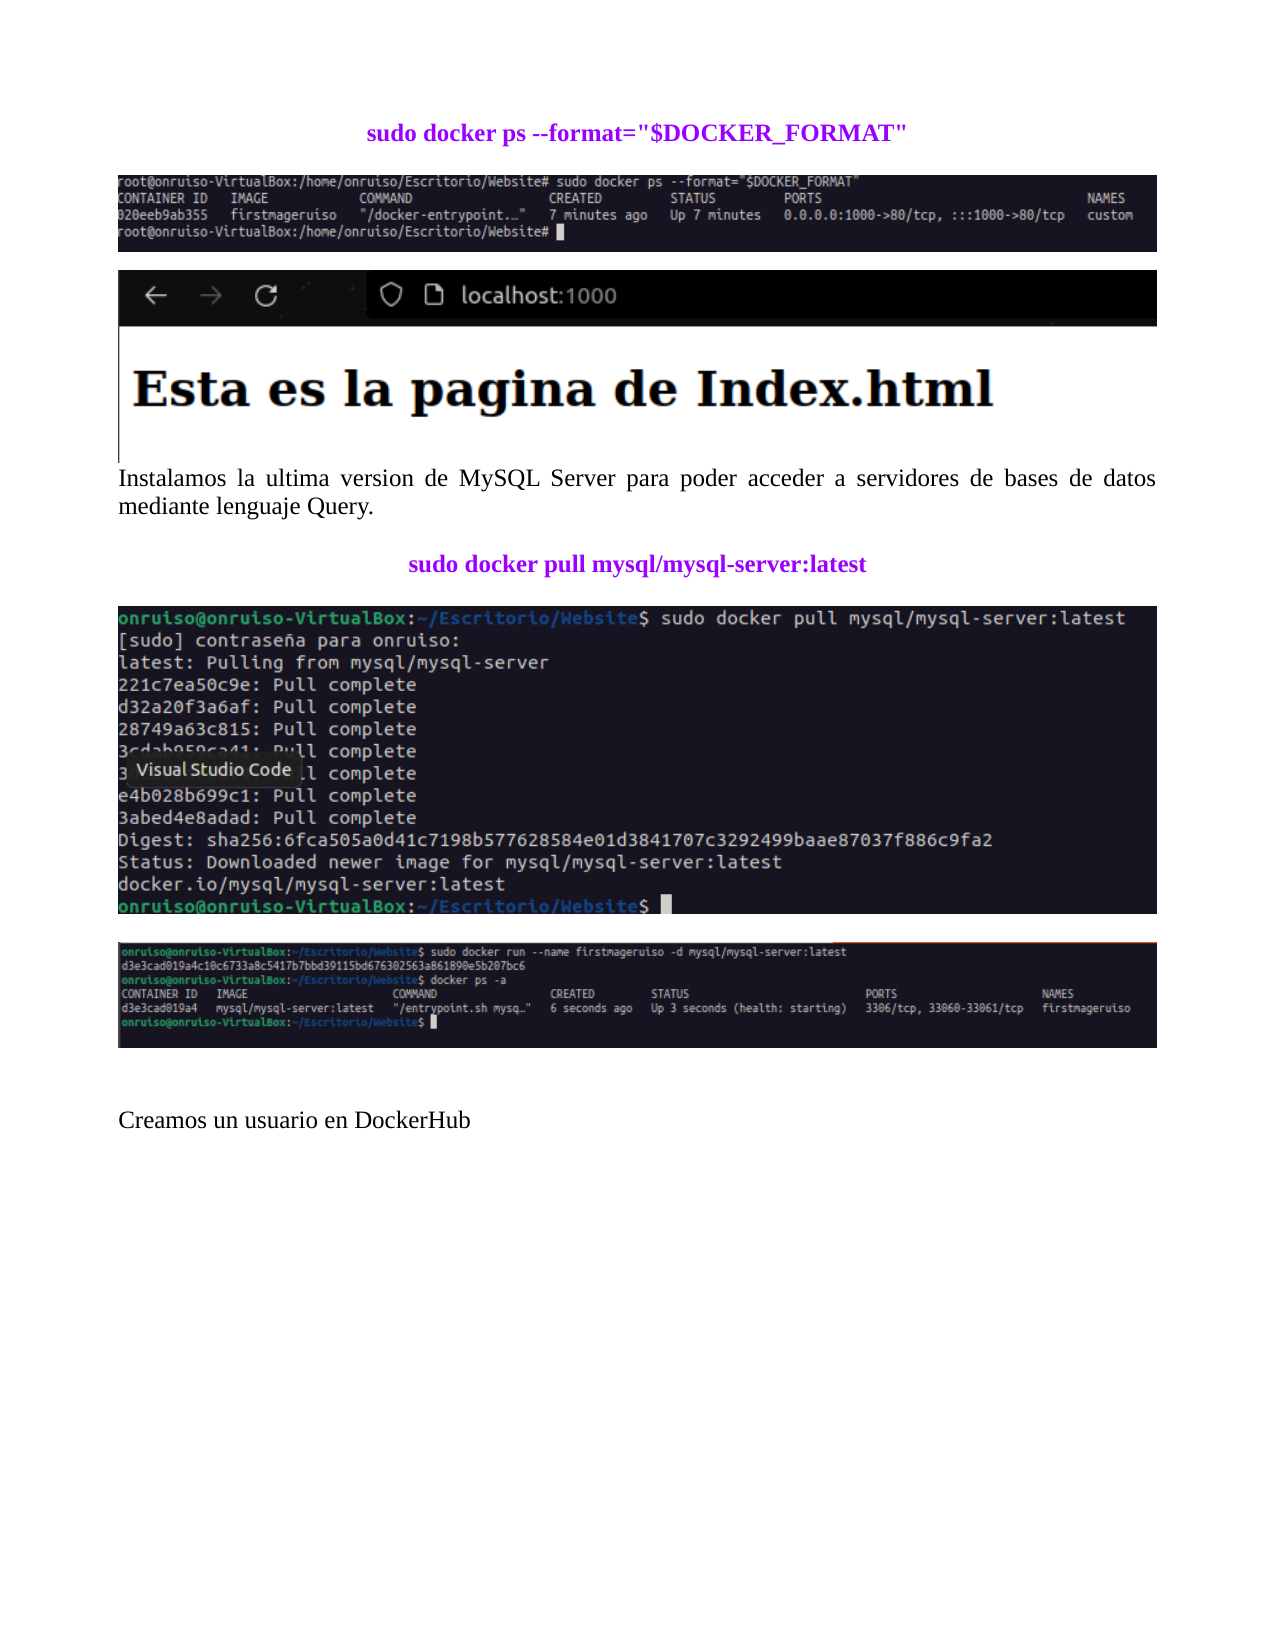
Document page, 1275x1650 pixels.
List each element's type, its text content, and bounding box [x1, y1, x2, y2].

picture [118, 942, 1157, 1048]
text Instalamos la ultima version de MySQL Server para poder acceder a servidores de bases de datos mediante lenguaje Query. [118, 463, 1157, 520]
picture [118, 270, 1157, 463]
text [118, 252, 1157, 270]
text Creamos un usuario en DockerHub [118, 1105, 1157, 1134]
text sudo docker ps --format="$DOCKER_FORMAT" [118, 118, 1157, 147]
text sudo docker pull mysql/mysql-server:latest [118, 549, 1157, 578]
picture [118, 606, 1157, 914]
picture [118, 175, 1157, 252]
